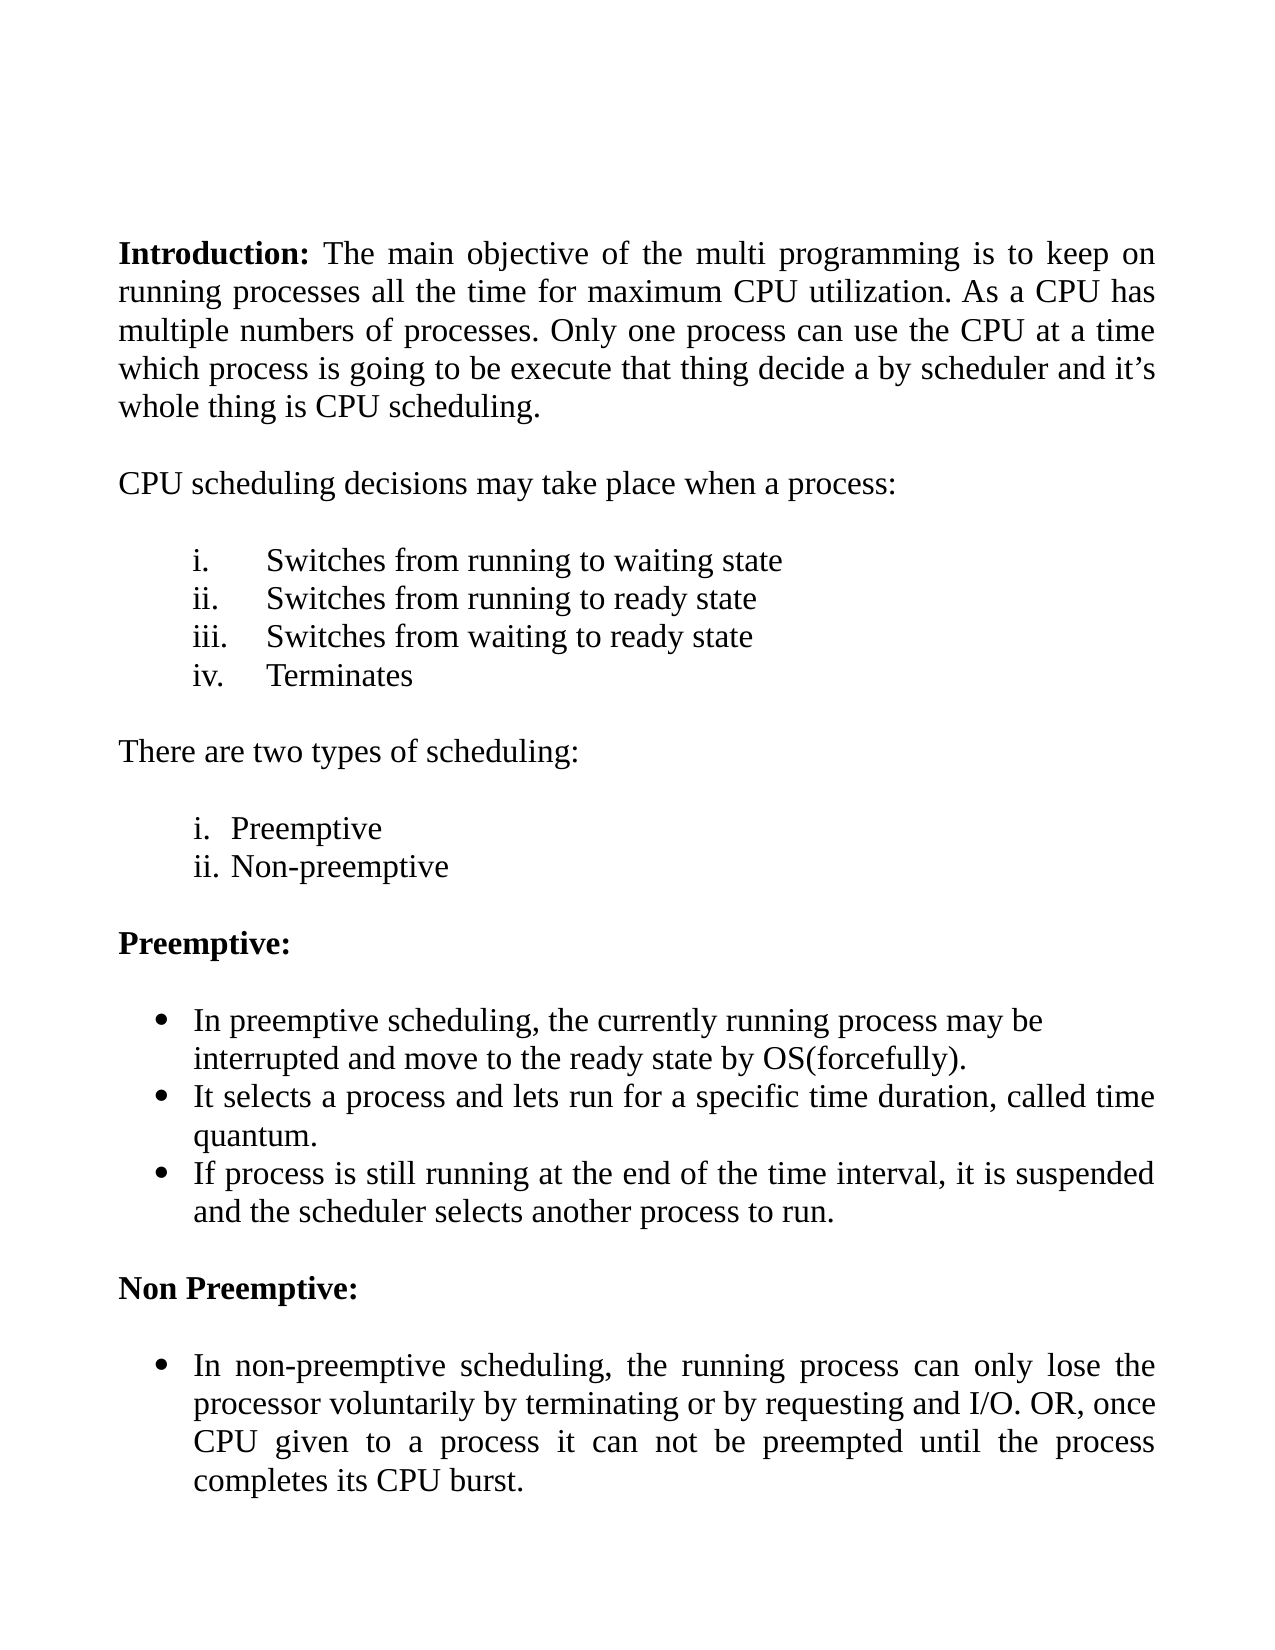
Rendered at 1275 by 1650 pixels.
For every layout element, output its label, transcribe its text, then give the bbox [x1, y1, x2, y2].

list Non-preemptive [193, 846, 1157, 885]
list In non-preemptive scheduling, the running process can only lose the processor voluntarily by terminating or by requesting and I/O. OR, once CPU given to a process it can not be preempted until the process completes its CPU burst. [156, 1345, 1157, 1498]
text Introduction: The main objective of the multi programming is to keep on running processes all the time for maximum CPU utilization. As a CPU has multiple numbers of processes. Only one process can use the CPU at a time which process is going to be execute that thing decide a by scheduler and it’s whole thing is CPU scheduling. [118, 233, 1157, 425]
text interrupted and move to the ready state by OS(forcefully). [193, 1038, 1157, 1076]
list Switches from waiting to ready state [192, 616, 1157, 655]
text Non Preemptive: [118, 1268, 1157, 1306]
list Switches from running to ready state [192, 578, 1157, 616]
text There are two types of scheduling: [118, 731, 1157, 770]
list It selects a process and lets run for a specific time duration, called time quantum. [156, 1076, 1157, 1153]
list If process is still running at the end of the time interval, it is suspended and the scheduler selects another process to run. [156, 1153, 1157, 1230]
list Switches from running to waiting state [192, 540, 1157, 578]
text Preemptive: [118, 923, 1157, 961]
list In preemptive scheduling, the currently running process may be [156, 1000, 1157, 1038]
list Terminates [192, 655, 1157, 693]
list Preemptive [193, 808, 1157, 846]
text CPU scheduling decisions may take place when a process: [118, 463, 1157, 501]
